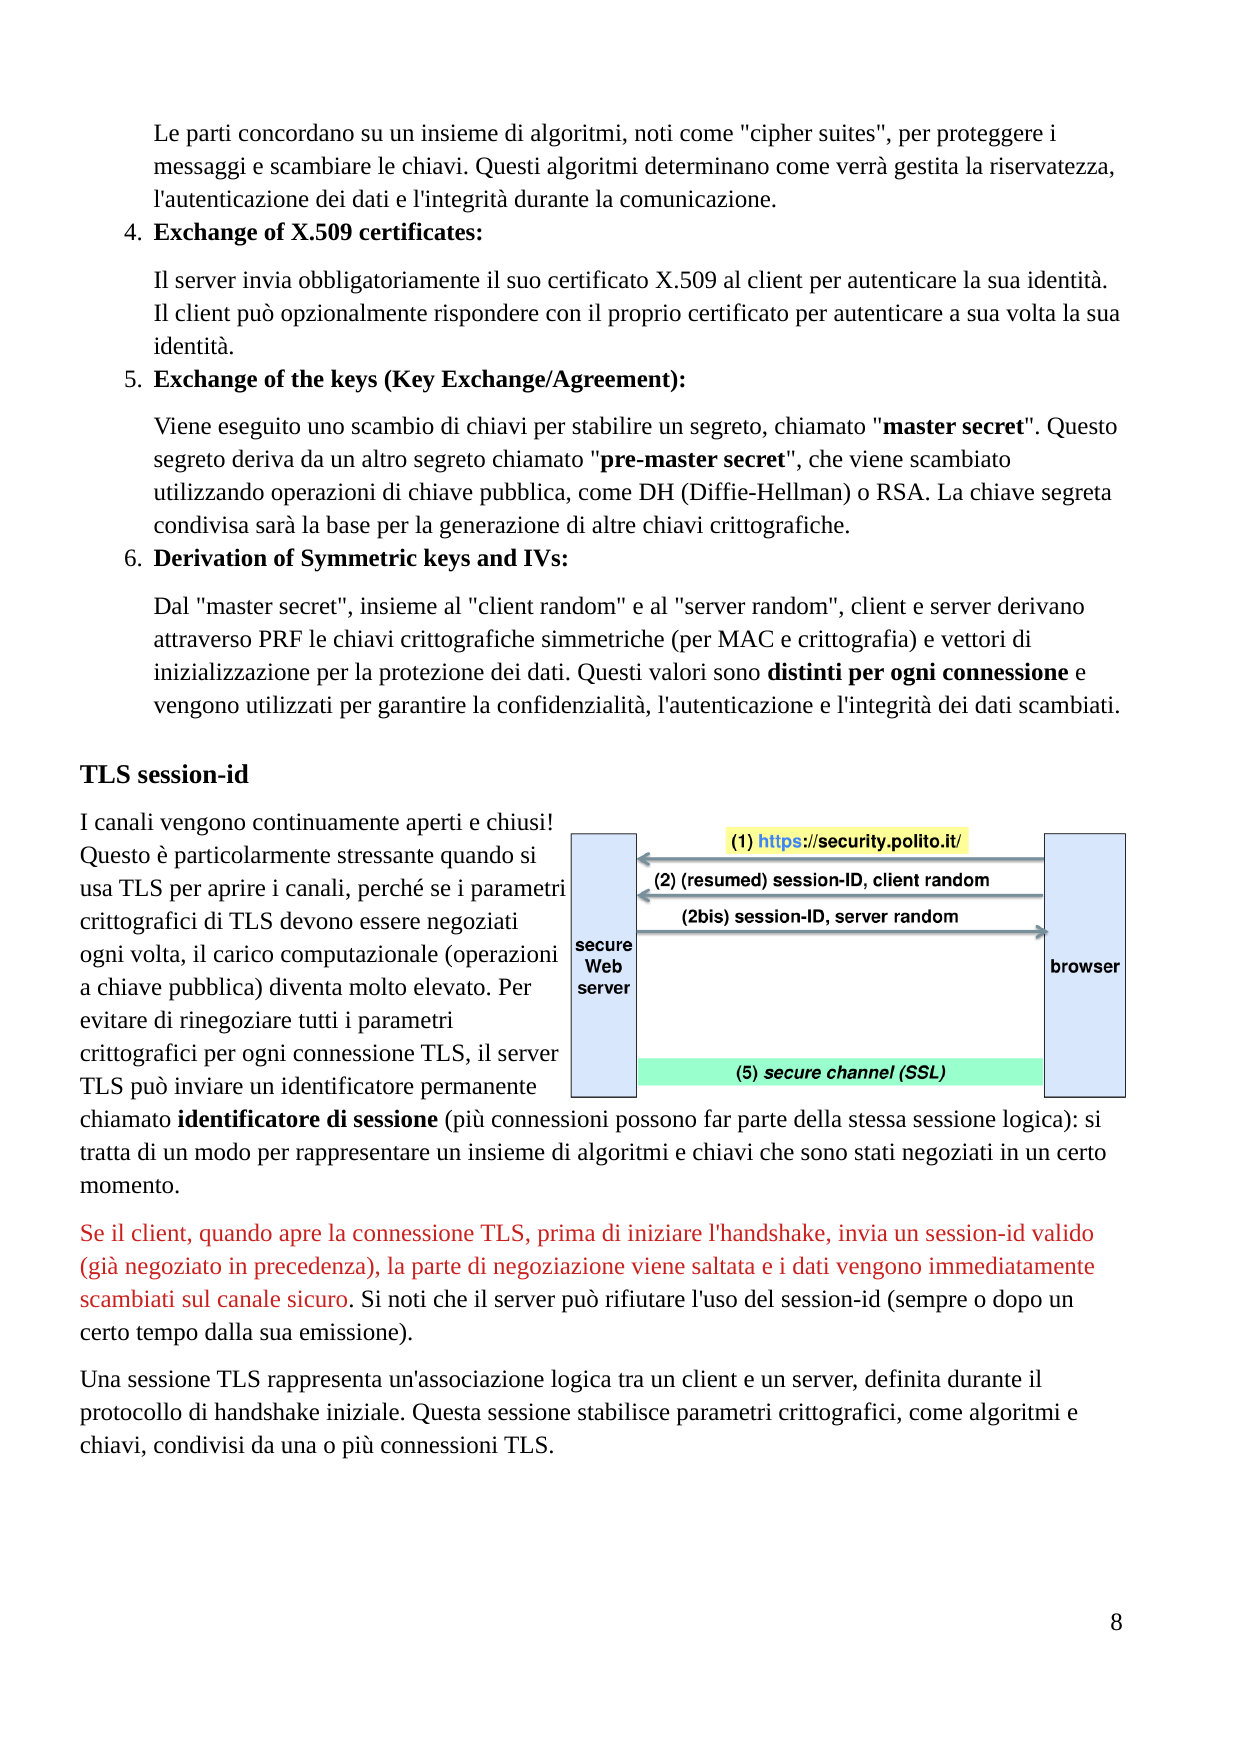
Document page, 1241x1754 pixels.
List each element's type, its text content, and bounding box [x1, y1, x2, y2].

list Exchange of the keys (Key Exchange/Agreement): [124, 364, 1122, 393]
text I canali vengono continuamente aperti e chiusi! Questo è particolarmente stressante quando si usa TLS per aprire i canali, perché se i parametri crittografici di TLS devono essere negoziati ogni volta, il carico computazionale (operazioni a chiave pubblica) diventa molto elevato. Per evitare di rinegoziare tutti i parametri crittografici per ogni connessione TLS, il server TLS può inviare un identificatore permanente chiamato identificatore di sessione (più connessioni possono far parte della stessa sessione logica): si tratta di un modo per rappresentare un insieme di algoritmi e chiavi che sono stati negoziati in un certo momento. [79, 807, 1122, 1199]
picture [566, 824, 1130, 1101]
list Exchange of X.509 certificates: [124, 217, 1122, 246]
list Derivation of Symmetric keys and IVs: [124, 543, 1122, 572]
text Dal "master secret", insieme al "client random" e al "server random", client e server derivano attraverso PRF le chiavi crittografiche simmetriche (per MAC e crittografia) e vettori di inizializzazione per la protezione dei dati. Questi valori sono distinti per ogni connessione e vengono utilizzati per garantire la confidenzialità, l'autenticazione e l'integrità dei dati scambiati. [153, 591, 1122, 719]
text Una sessione TLS rappresenta un'associazione logica tra un client e un server, definita durante il protocollo di handshake iniziale. Questa sessione stabilisce parametri crittografici, come algoritmi e chiavi, condivisi da una o più connessioni TLS. [79, 1364, 1122, 1459]
text Le parti concordano su un insieme di algoritmi, noti come "cipher suites", per proteggere i messaggi e scambiare le chiavi. Questi algoritmi determinano come verrà gestita la riservatezza, l'autenticazione dei dati e l'integrità durante la comunicazione. [153, 118, 1122, 213]
text Se il client, quando apre la connessione TLS, prima di iniziare l'handshake, invia un session-id valido (già negoziato in precedenza), la parte di negoziazione viene saltata e i dati vengono immediatamente scambiati sul canale sicuro. Si noti che il server può rifiutare l'uso del session-id (sempre o dopo un certo tempo dalla sua emissione). [79, 1218, 1122, 1346]
text Viene eseguito uno scambio di chiavi per stabilire un segreto, chiamato "master secret". Questo segreto deriva da un altro segreto chiamato "pre-master secret", che viene scambiato utilizzando operazioni di chiave pubblica, come DH (Diffie-Hellman) o RSA. La chiave segreta condivisa sarà la base per la generazione di altre chiavi crittografiche. [153, 411, 1122, 539]
text Il server invia obbligatoriamente il suo certificato X.509 al client per autenticare la sua identità. Il client può opzionalmente rispondere con il proprio certificato per autenticare a sua volta la sua identità. [153, 265, 1122, 359]
subtitle TLS session-id [79, 759, 1122, 790]
